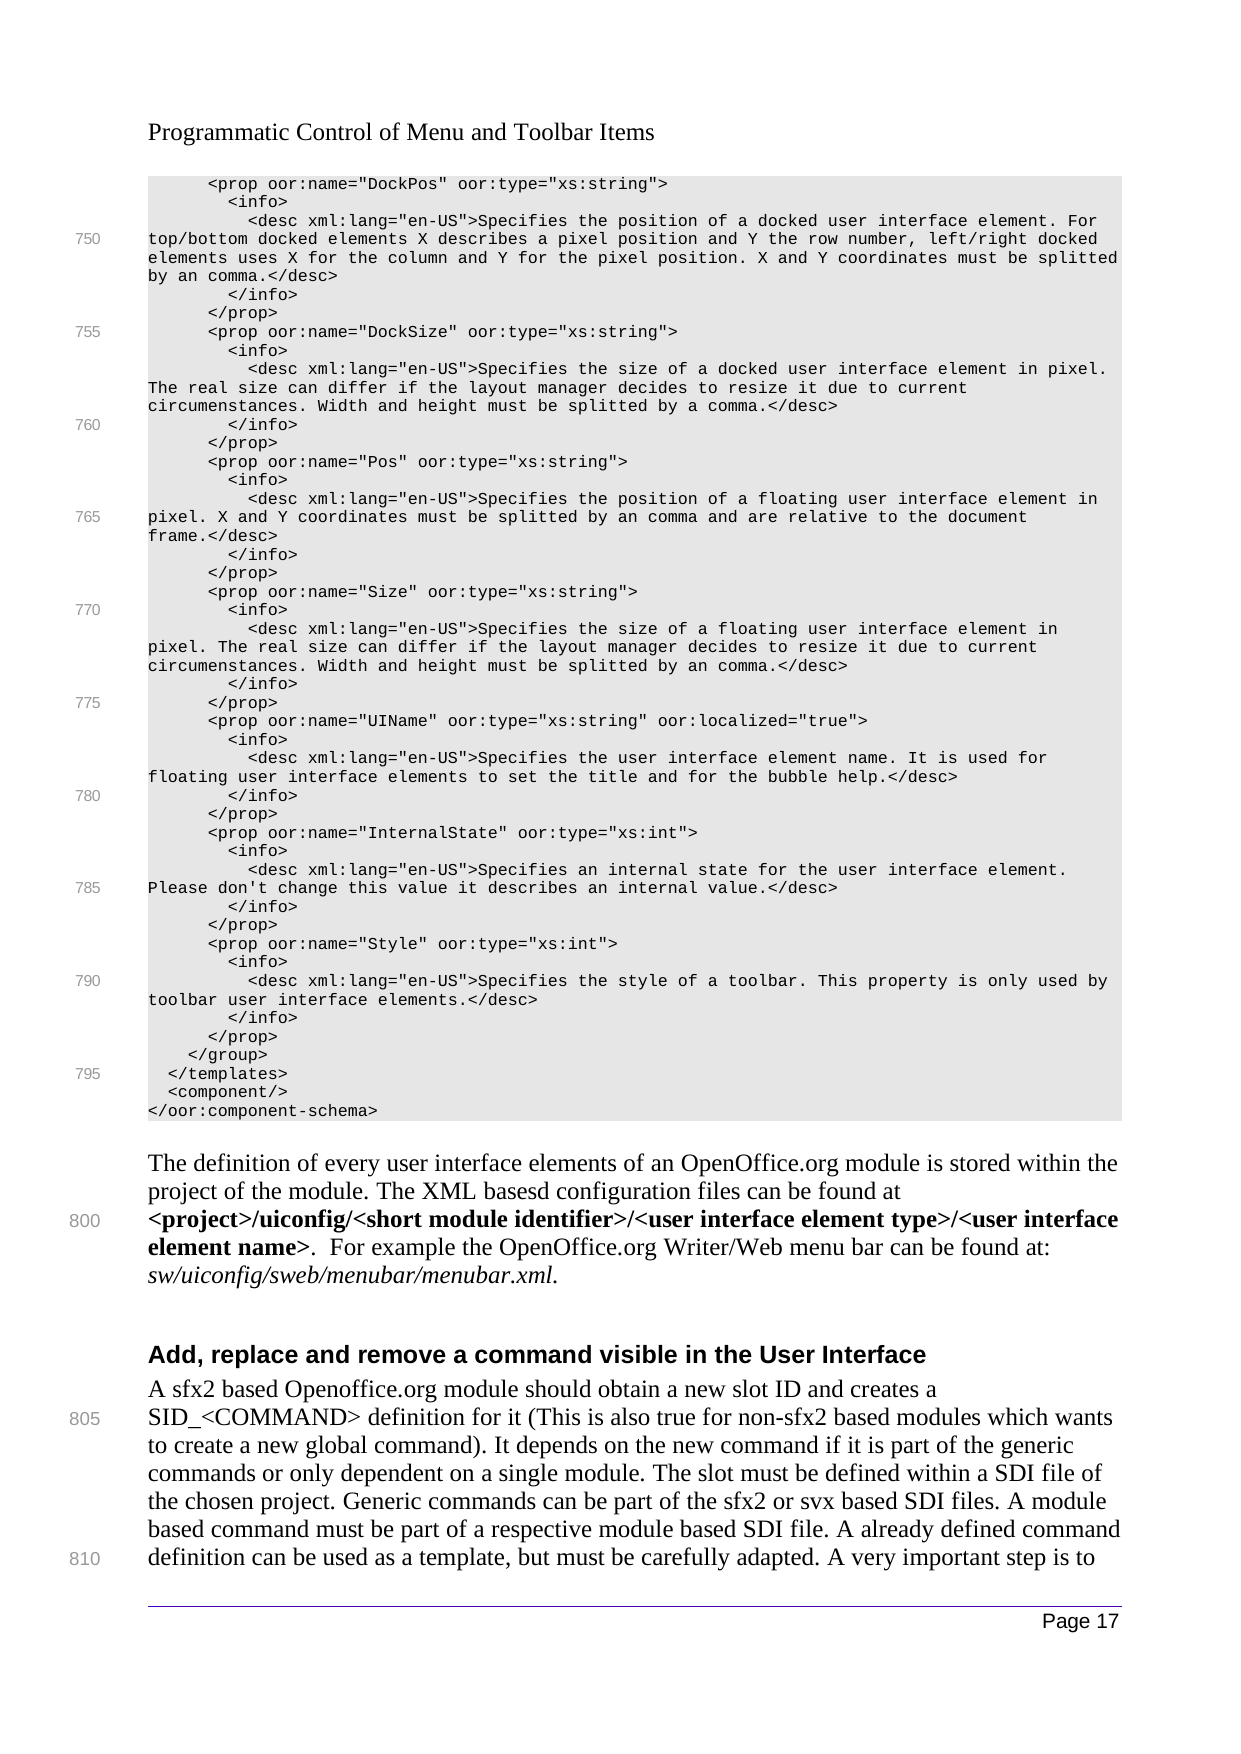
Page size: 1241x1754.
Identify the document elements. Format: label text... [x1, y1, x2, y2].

text A sfx2 based Openoffice.org module should obtain a new slot ID and creates a SID_<COMMAND> definition for it (This is also true for non-sfx2 based modules which wants to create a new global command). It depends on the new command if it is part of the generic commands or only dependent on a single module. The slot must be defined within a SDI file of the chosen project. Generic commands can be part of the sfx2 or svx based SDI files. A module based command must be part of a respective module based SDI file. A already defined command definition can be used as a template, but must be carefully adapted. A very important step is to [148, 1375, 1122, 1571]
subtitle Add, replace and remove a command visible in the User Interface [148, 1341, 1122, 1369]
text The definition of every user interface elements of an OpenOffice.org module is stored within the project of the module. The XML basesd configuration files can be found at <project>/uiconfig/<short module identifier>/<user interface element type>/<user interface element name>. For example the OpenOffice.org Writer/Web menu bar can be found at: sw/uiconfig/sweb/menubar/menubar.xml. [148, 1149, 1122, 1289]
text <prop oor:name="DockPos" oor:type="xs:string"> <info> <desc xml:lang="en-US">Specifies the position of a docked user interface element. For top/bottom docked elements X describes a pixel position and Y the row number, left/right docked elements uses X for the column and Y for the pixel position. X and Y coordinates must be splitted by an comma.</desc> </info> </prop> <prop oor:name="DockSize" oor:type="xs:string"> <info> <desc xml:lang="en-US">Specifies the size of a docked user interface element in pixel. The real size can differ if the layout manager decides to resize it due to current circumenstances. Width and height must be splitted by a comma.</desc> </info> </prop> <prop oor:name="Pos" oor:type="xs:string"> <info> <desc xml:lang="en-US">Specifies the position of a floating user interface element in pixel. X and Y coordinates must be splitted by an comma and are relative to the document frame.</desc> </info> </prop> <prop oor:name="Size" oor:type="xs:string"> <info> <desc xml:lang="en-US">Specifies the size of a floating user interface element in pixel. The real size can differ if the layout manager decides to resize it due to current circumenstances. Width and height must be splitted by an comma.</desc> </info> </prop> <prop oor:name="UIName" oor:type="xs:string" oor:localized="true"> <info> <desc xml:lang="en-US">Specifies the user interface element name. It is used for floating user interface elements to set the title and for the bubble help.</desc> </info> </prop> <prop oor:name="InternalState" oor:type="xs:int"> <info> <desc xml:lang="en-US">Specifies an internal state for the user interface element. Please don't change this value it describes an internal value.</desc> </info> </prop> <prop oor:name="Style" oor:type="xs:int"> <info> <desc xml:lang="en-US">Specifies the style of a toolbar. This property is only used by toolbar user interface elements.</desc> </info> </prop> </group> </templates> <component/> </oor:component-schema> [148, 176, 1122, 1121]
